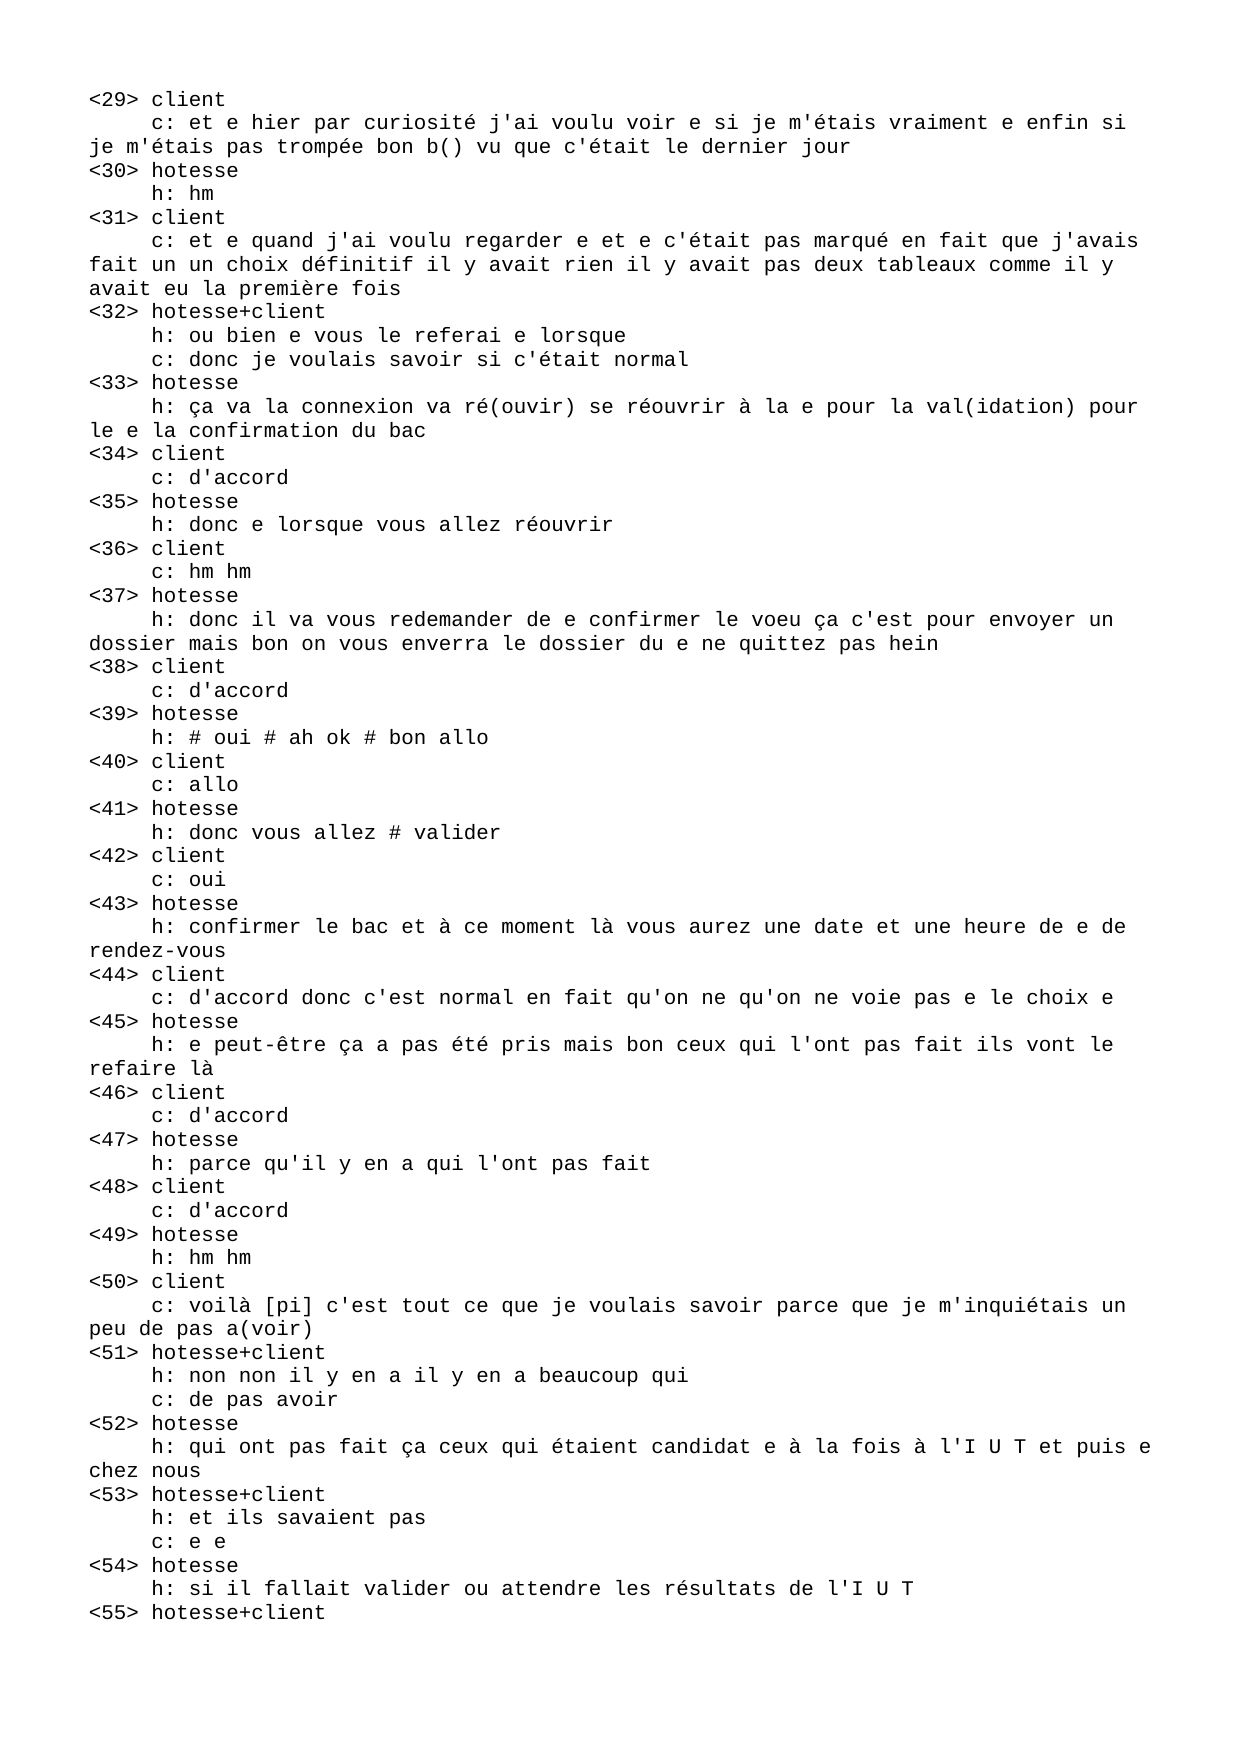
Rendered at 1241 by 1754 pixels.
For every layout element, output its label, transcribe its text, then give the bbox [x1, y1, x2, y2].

text <41> hotesse [89, 798, 1152, 822]
text h: ou bien e vous le referai e lorsque [89, 325, 1152, 349]
text <46> client [89, 1082, 1152, 1105]
text c: allo [89, 774, 1152, 798]
text h: parce qu'il y en a qui l'ont pas fait [89, 1153, 1152, 1176]
text c: oui [89, 869, 1152, 893]
text <51> hotesse+client [89, 1342, 1152, 1366]
text <45> hotesse [89, 1011, 1152, 1034]
text <40> client [89, 751, 1152, 774]
text h: qui ont pas fait ça ceux qui étaient candidat e à la fois à l'I U T et puis e chez nous [89, 1436, 1152, 1484]
text <44> client [89, 963, 1152, 987]
text <29> client [89, 89, 1152, 112]
text c: hm hm [89, 562, 1152, 585]
text h: confirmer le bac et à ce moment là vous aurez une date et une heure de e de rendez-vous [89, 916, 1152, 963]
text <33> hotesse [89, 372, 1152, 396]
text c: d'accord [89, 1105, 1152, 1129]
text h: hm [89, 183, 1152, 207]
text <55> hotesse+client [89, 1602, 1152, 1626]
text <31> client [89, 207, 1152, 231]
text <50> client [89, 1271, 1152, 1294]
text c: d'accord [89, 467, 1152, 491]
text <43> hotesse [89, 893, 1152, 916]
text c: d'accord [89, 680, 1152, 703]
text h: hm hm [89, 1247, 1152, 1271]
text h: e peut-être ça a pas été pris mais bon ceux qui l'ont pas fait ils vont le refaire là [89, 1034, 1152, 1082]
text <49> hotesse [89, 1224, 1152, 1247]
text h: et ils savaient pas [89, 1507, 1152, 1531]
text <30> hotesse [89, 159, 1152, 183]
text <54> hotesse [89, 1555, 1152, 1578]
text <38> client [89, 656, 1152, 680]
text h: ça va la connexion va ré(ouvir) se réouvrir à la e pour la val(idation) pour le e la confirmation du bac [89, 396, 1152, 443]
text h: donc il va vous redemander de e confirmer le voeu ça c'est pour envoyer un dossier mais bon on vous enverra le dossier du e ne quittez pas hein [89, 609, 1152, 656]
text h: donc e lorsque vous allez réouvrir [89, 514, 1152, 538]
text <48> client [89, 1176, 1152, 1200]
text <34> client [89, 443, 1152, 467]
text <35> hotesse [89, 491, 1152, 514]
text <32> hotesse+client [89, 301, 1152, 325]
text c: e e [89, 1531, 1152, 1555]
text c: voilà [pi] c'est tout ce que je voulais savoir parce que je m'inquiétais un peu de pas a(voir) [89, 1294, 1152, 1342]
text h: si il fallait valider ou attendre les résultats de l'I U T [89, 1578, 1152, 1602]
text <47> hotesse [89, 1129, 1152, 1153]
text <52> hotesse [89, 1413, 1152, 1436]
text <39> hotesse [89, 703, 1152, 727]
text h: # oui # ah ok # bon allo [89, 727, 1152, 751]
text c: et e hier par curiosité j'ai voulu voir e si je m'étais vraiment e enfin si je m'étais pas trompée bon b() vu que c'était le dernier jour [89, 112, 1152, 159]
text <37> hotesse [89, 585, 1152, 609]
text <53> hotesse+client [89, 1484, 1152, 1507]
text c: et e quand j'ai voulu regarder e et e c'était pas marqué en fait que j'avais fait un un choix définitif il y avait rien il y avait pas deux tableaux comme il y avait eu la première fois [89, 231, 1152, 301]
text <42> client [89, 845, 1152, 869]
text c: de pas avoir [89, 1389, 1152, 1413]
text h: donc vous allez # valider [89, 822, 1152, 845]
text c: d'accord donc c'est normal en fait qu'on ne qu'on ne voie pas e le choix e [89, 987, 1152, 1011]
text h: non non il y en a il y en a beaucoup qui [89, 1366, 1152, 1389]
text <36> client [89, 538, 1152, 562]
text c: donc je voulais savoir si c'était normal [89, 349, 1152, 372]
text c: d'accord [89, 1200, 1152, 1224]
